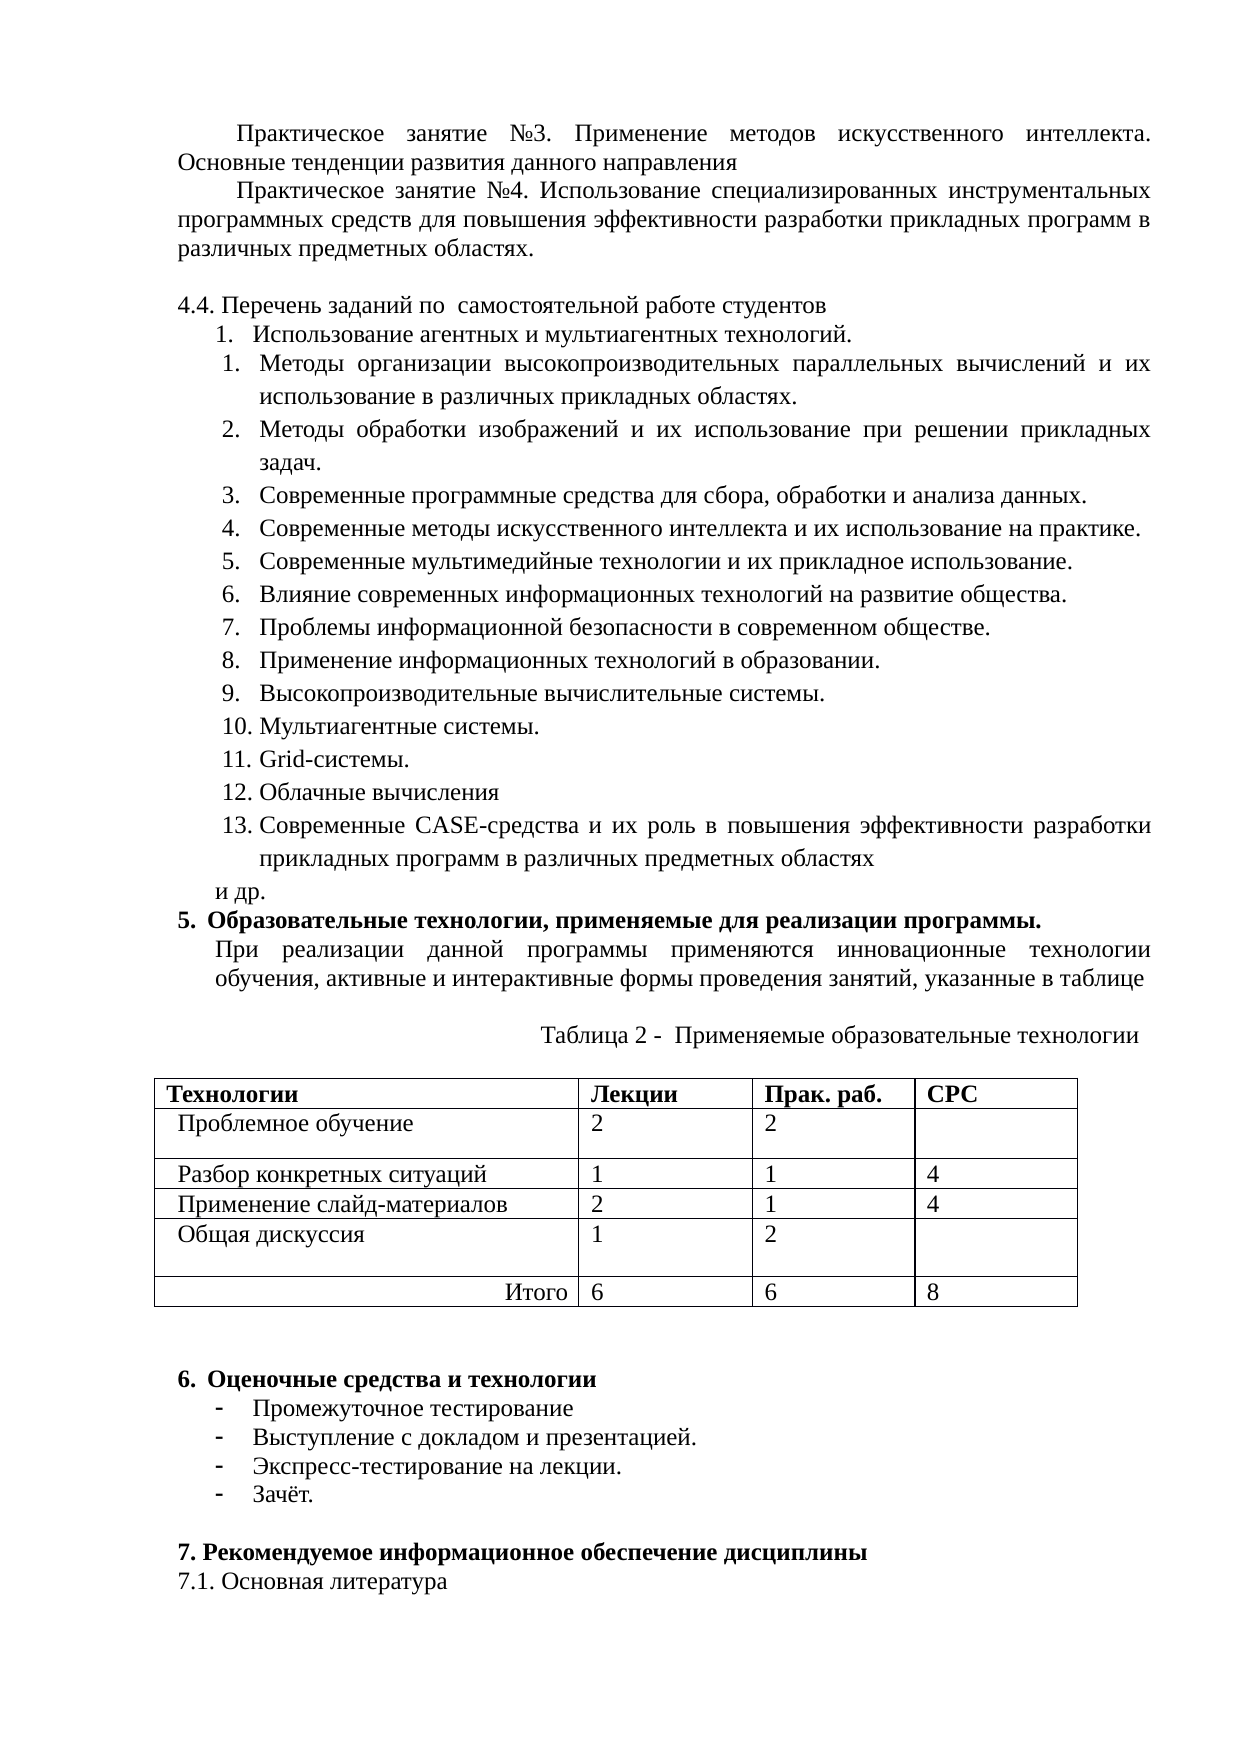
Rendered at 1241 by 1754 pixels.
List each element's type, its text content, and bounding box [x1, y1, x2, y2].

list Экспресс-тестирование на лекции. [215, 1451, 1152, 1479]
list Современные программные средства для сбора, обработки и анализа данных. [222, 480, 1152, 509]
table_cell 1 [579, 1159, 752, 1188]
table_cell 6 [753, 1277, 914, 1306]
list Выступление с докладом и презентацией. [215, 1422, 1152, 1451]
table_header Лекции [579, 1079, 752, 1107]
table_cell 6 [579, 1277, 752, 1306]
list Использование агентных и мультиагентных технологий. [215, 319, 1152, 348]
text и др. [215, 876, 1152, 905]
list Облачные вычисления [222, 777, 1152, 806]
table_cell 2 [579, 1189, 752, 1218]
table_cell 1 [579, 1219, 752, 1276]
text Практическое занятие №4. Использование специализированных инструментальных программных средств для повышения эффективности разработки прикладных программ в различных предметных областях. [177, 176, 1152, 262]
table_cell 2 [753, 1219, 914, 1276]
text 7. Рекомендуемое информационное обеспечение дисциплины [177, 1537, 1152, 1566]
list Высокопроизводительные вычислительные системы. [222, 678, 1152, 707]
table_cell [916, 1219, 1077, 1276]
table_cell Итого [155, 1277, 578, 1306]
table_cell [916, 1109, 1077, 1158]
list Влияние современных информационных технологий на развитие общества. [222, 579, 1152, 608]
table_cell Разбор конкретных ситуаций [155, 1159, 578, 1188]
table_header СРС [916, 1079, 1077, 1107]
table_cell 8 [916, 1277, 1077, 1306]
list Проблемы информационной безопасности в современном обществе. [222, 612, 1152, 641]
list Оценочные средства и технологии [177, 1364, 1152, 1393]
list Современные методы искусственного интеллекта и их использование на практике. [222, 513, 1152, 542]
text Практическое занятие №3. Применение методов искусственного интеллекта. Основные тенденции развития данного направления [177, 118, 1152, 176]
table_cell 2 [753, 1109, 914, 1158]
table_header Прак. раб. [753, 1079, 914, 1107]
text 7.1. Основная литература [177, 1566, 1152, 1594]
list Grid-системы. [222, 744, 1152, 773]
table_header Технологии [155, 1079, 578, 1107]
list Мультиагентные системы. [222, 711, 1152, 740]
table_cell Применение слайд-материалов [155, 1189, 578, 1218]
text Таблица 2 - Применяемые образовательные технологии [215, 1020, 1152, 1049]
list Применение информационных технологий в образовании. [222, 645, 1152, 674]
list Современные CASE-средства и их роль в повышения эффективности разработки прикладных программ в различных предметных областях [222, 810, 1152, 872]
table_cell 1 [753, 1189, 914, 1218]
text 4.4. Перечень заданий по самостоятельной работе студентов [177, 291, 1152, 319]
table_cell 4 [916, 1159, 1077, 1188]
table_cell 1 [753, 1159, 914, 1188]
list Образовательные технологии, применяемые для реализации программы. [177, 905, 1152, 934]
table_cell 2 [579, 1109, 752, 1158]
table_cell 4 [916, 1189, 1077, 1218]
list Зачёт. [215, 1479, 1152, 1508]
table_cell Проблемное обучение [155, 1109, 578, 1158]
list Современные мультимедийные технологии и их прикладное использование. [222, 546, 1152, 575]
list Методы организации высокопроизводительных параллельных вычислений и их использование в различных прикладных областях. [222, 348, 1152, 410]
list Методы обработки изображений и их использование при решении прикладных задач. [222, 414, 1152, 476]
table_cell Общая дискуссия [155, 1219, 578, 1276]
text При реализации данной программы применяются инновационные технологии обучения, активные и интерактивные формы проведения занятий, указанные в таблице [215, 934, 1152, 991]
list Промежуточное тестирование [215, 1393, 1152, 1422]
